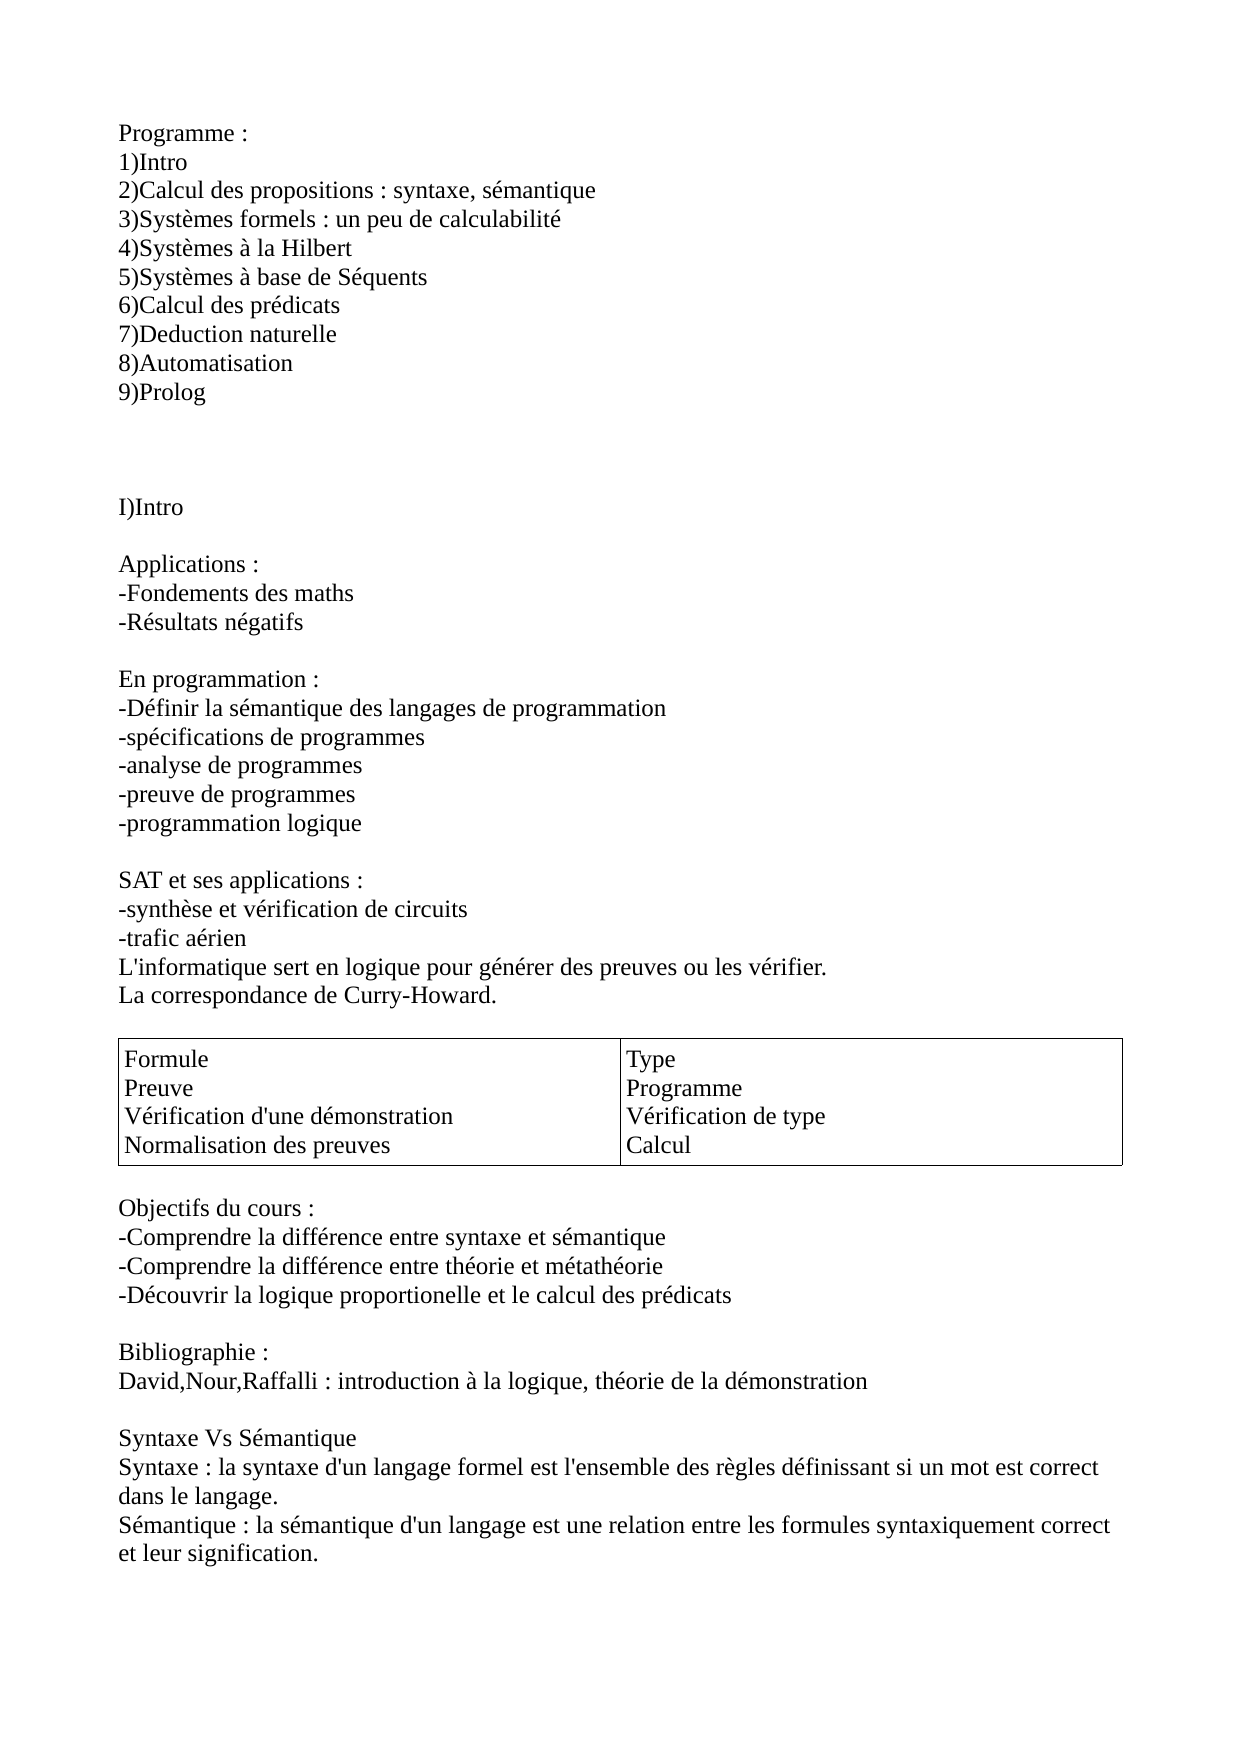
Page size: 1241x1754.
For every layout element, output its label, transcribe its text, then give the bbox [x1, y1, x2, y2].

text -Définir la sémantique des langages de programmation [118, 693, 1122, 722]
text Bibliographie : [118, 1337, 1122, 1366]
text -analyse de programmes [118, 751, 1122, 779]
text Syntaxe : la syntaxe d'un langage formel est l'ensemble des règles définissant si un mot est correct dans le langage. [118, 1452, 1122, 1510]
text I)Intro [118, 492, 1122, 521]
text -spécifications de programmes [118, 722, 1122, 751]
text -preuve de programmes [118, 779, 1122, 808]
text -Résultats négatifs [118, 607, 1122, 636]
text 5)Systèmes à base de Séquents [118, 262, 1122, 291]
text 6)Calcul des prédicats [118, 291, 1122, 319]
table_header Type Programme Vérification de type Calcul [621, 1039, 1122, 1165]
text 2)Calcul des propositions : syntaxe, sémantique [118, 176, 1122, 204]
text Sémantique : la sémantique d'un langage est une relation entre les formules syntaxiquement correct et leur signification. [118, 1510, 1122, 1567]
text Applications : [118, 549, 1122, 578]
text SAT et ses applications : [118, 866, 1122, 894]
text 9)Prolog [118, 377, 1122, 406]
text 8)Automatisation [118, 348, 1122, 377]
text David,Nour,Raffalli : introduction à la logique, théorie de la démonstration [118, 1366, 1122, 1395]
table_header Formule Preuve Vérification d'une démonstration Normalisation des preuves [119, 1039, 620, 1165]
text 7)Deduction naturelle [118, 319, 1122, 348]
text L'informatique sert en logique pour générer des preuves ou les vérifier. [118, 952, 1122, 981]
text -programmation logique [118, 808, 1122, 837]
text -trafic aérien [118, 923, 1122, 952]
text -synthèse et vérification de circuits [118, 894, 1122, 923]
text 1)Intro [118, 147, 1122, 176]
text En programmation : [118, 664, 1122, 693]
text Syntaxe Vs Sémantique [118, 1423, 1122, 1452]
text Programme : [118, 118, 1122, 147]
text Objectifs du cours : [118, 1193, 1122, 1222]
text -Comprendre la différence entre théorie et métathéorie [118, 1251, 1122, 1280]
text 4)Systèmes à la Hilbert [118, 233, 1122, 262]
text -Découvrir la logique proportionelle et le calcul des prédicats [118, 1280, 1122, 1308]
text 3)Systèmes formels : un peu de calculabilité [118, 204, 1122, 233]
text -Fondements des maths [118, 578, 1122, 607]
text La correspondance de Curry-Howard. [118, 981, 1122, 1009]
text -Comprendre la différence entre syntaxe et sémantique [118, 1222, 1122, 1251]
